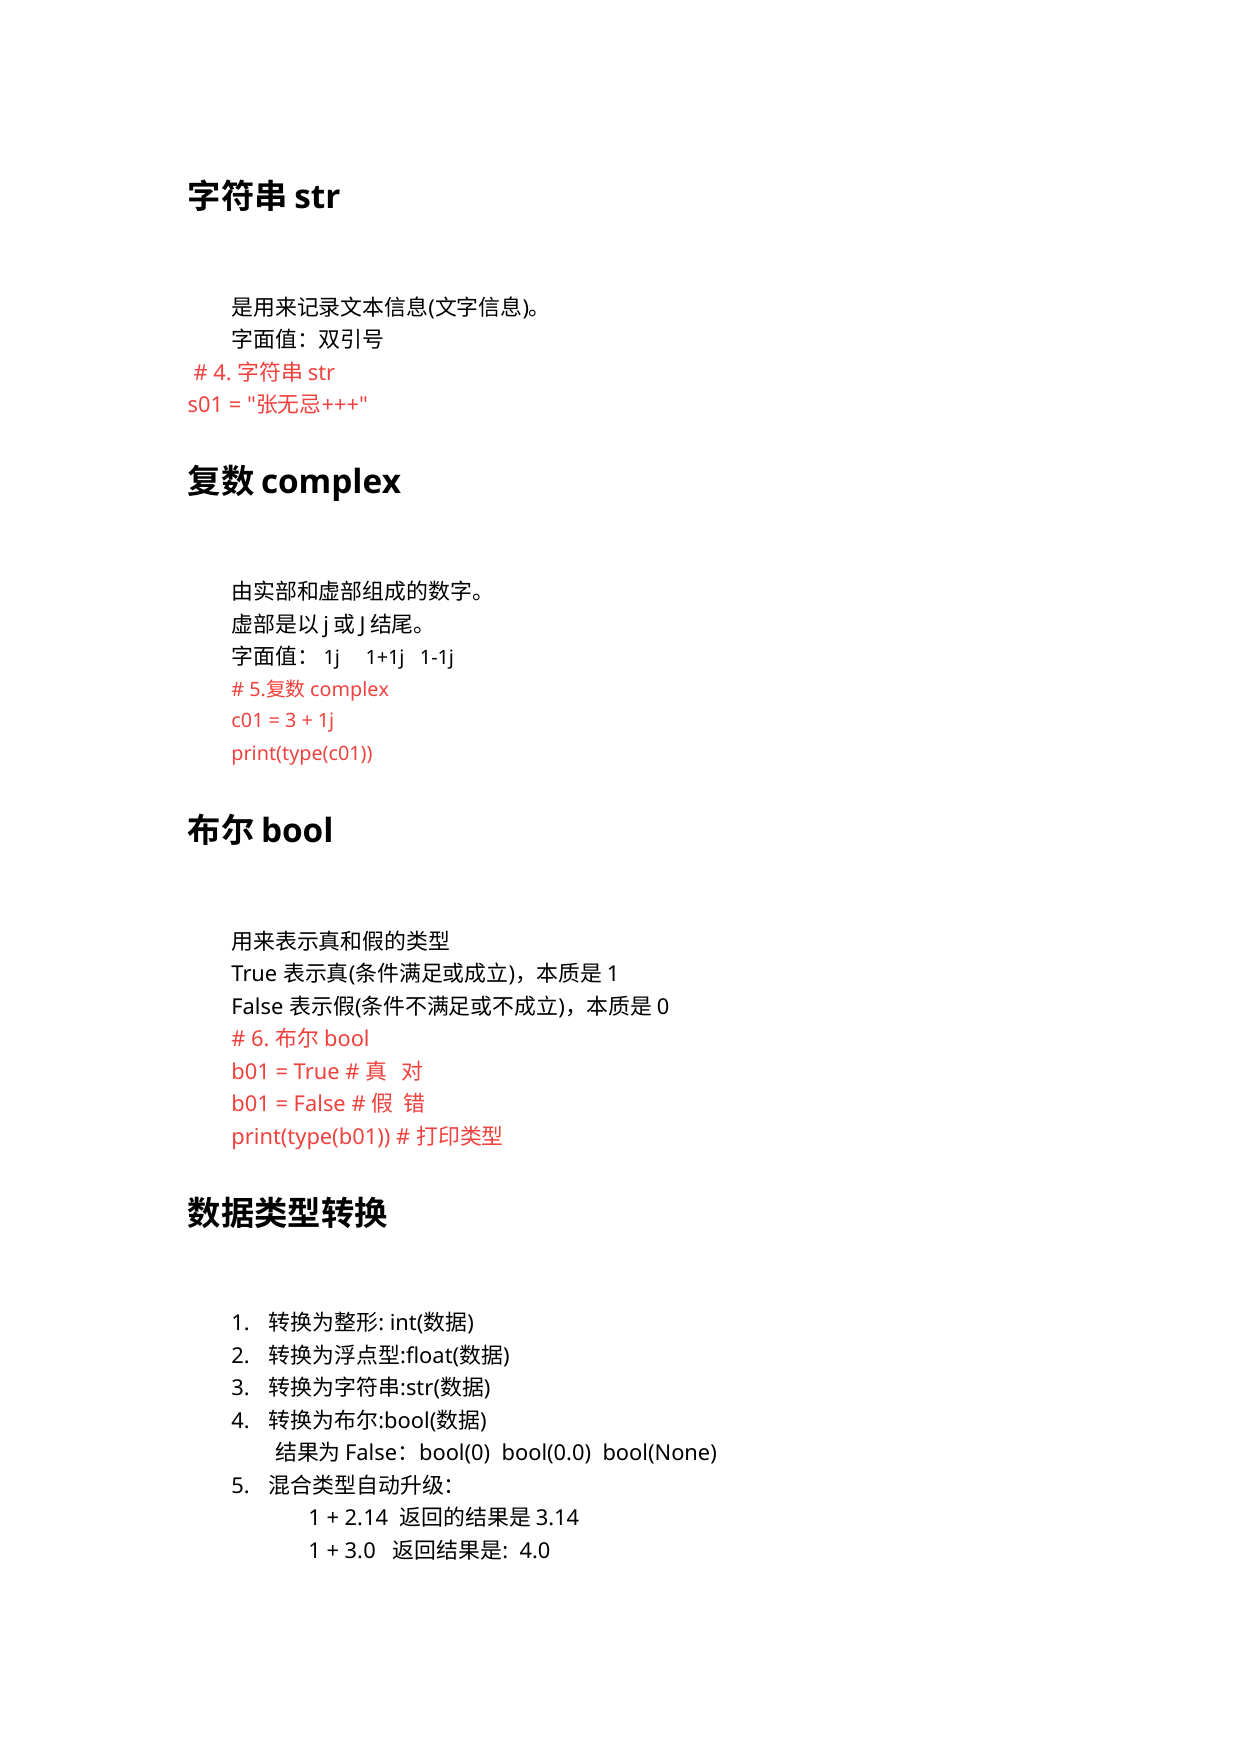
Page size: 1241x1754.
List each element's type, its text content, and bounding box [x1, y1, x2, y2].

text 虚部是以j或J结尾。 [187, 606, 1053, 639]
text s01 = "张无忌+++" [187, 387, 1053, 419]
list 转换为布尔:bool(数据) [231, 1403, 1053, 1435]
subtitle 布尔bool [187, 796, 1053, 861]
text False 表示假(条件不满足或不成立)，本质是0 [187, 988, 1053, 1021]
text True 表示真(条件满足或成立)，本质是1 [187, 956, 1053, 988]
text 字面值：双引号 [187, 322, 1053, 354]
text 1 + 3.0 返回结果是: 4.0 [297, 1533, 1053, 1565]
subtitle 复数complex [187, 446, 1053, 511]
list 转换为浮点型:float(数据) [231, 1338, 1053, 1370]
subtitle 数据类型转换 [187, 1178, 1053, 1243]
text print(type(b01)) # 打印类型 [187, 1118, 1053, 1151]
text c01 = 3 + 1j [187, 704, 1053, 736]
text b01 = False # 假 错 [187, 1086, 1053, 1118]
text 是用来记录文本信息(文字信息)。 [187, 289, 1053, 322]
subtitle 字符串str [187, 162, 1053, 227]
text # 5.复数 complex [187, 671, 1053, 704]
text 字面值： 1j 1+1j 1-1j [187, 639, 1053, 671]
text 用来表示真和假的类型 [187, 923, 1053, 956]
list 转换为整形: int(数据) [231, 1305, 1053, 1338]
list 混合类型自动升级： [231, 1468, 1053, 1500]
text b01 = True # 真 对 [187, 1053, 1053, 1086]
list 转换为字符串:str(数据) [231, 1370, 1053, 1403]
text 由实部和虚部组成的数字。 [187, 574, 1053, 606]
text print(type(c01)) [187, 736, 1053, 769]
text # 6. 布尔 bool [187, 1021, 1053, 1053]
text 1 + 2.14 返回的结果是 3.14 [297, 1500, 1053, 1533]
text 结果为False：bool(0) bool(0.0) bool(None) [187, 1435, 1053, 1468]
text # 4. 字符串 str [187, 354, 1053, 387]
